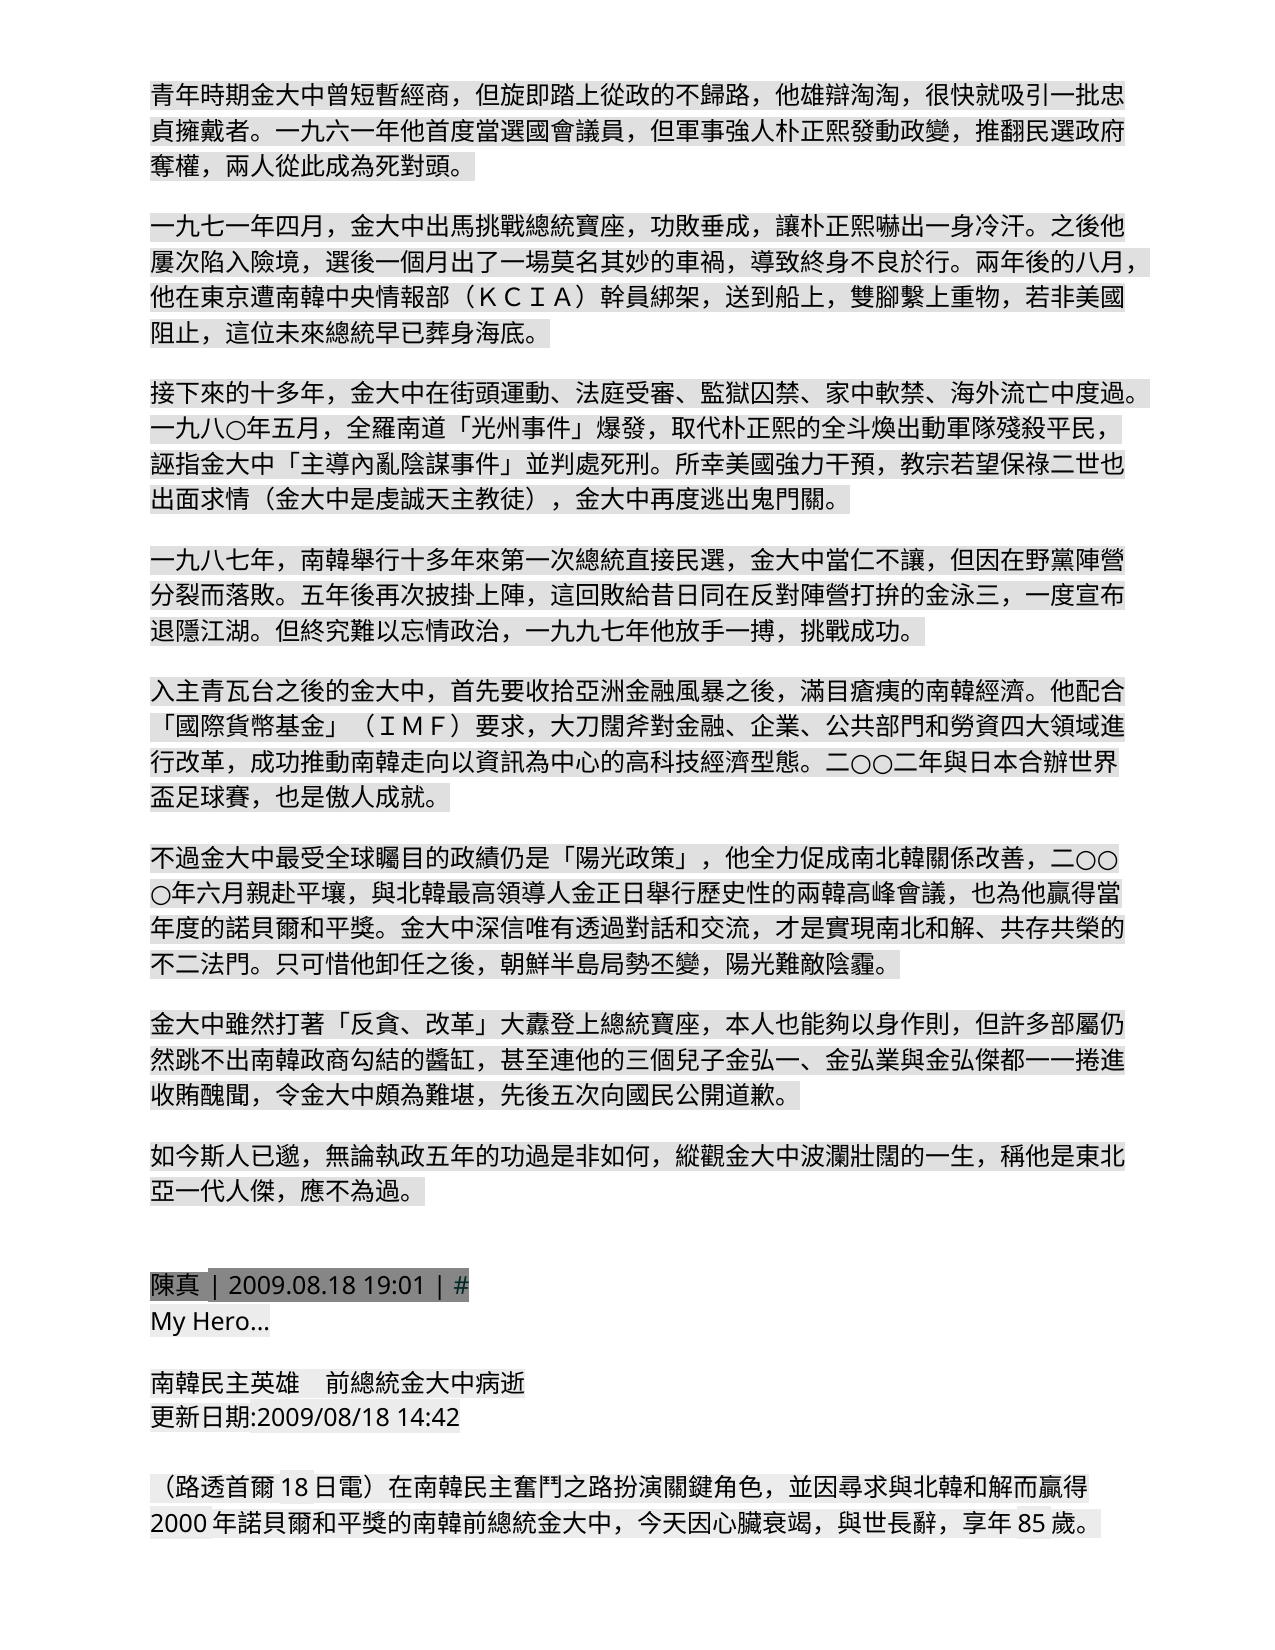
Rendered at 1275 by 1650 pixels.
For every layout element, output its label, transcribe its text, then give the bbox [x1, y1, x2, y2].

text 南韓民主英雄 前總統金大中病逝 更新日期:2009/08/18 14:42 （路透首爾18日電）在南韓民主奮鬥之路扮演關鍵角色，並因尋求與北韓和解而贏得2000年諾貝爾和平獎的南韓前總統金大中，今天因心臟衰竭，與世長辭，享年85歲。 [150, 1362, 1125, 1539]
text 接下來的十多年，金大中在街頭運動、法庭受審、監獄囚禁、家中軟禁、海外流亡中度過。一九八○年五月，全羅南道「光州事件」爆發，取代朴正熙的全斗煥出動軍隊殘殺平民，誣指金大中「主導內亂陰謀事件」並判處死刑。所幸美國強力干預，教宗若望保祿二世也出面求情（金大中是虔誠天主教徒），金大中再度逃出鬼門關。 [150, 373, 1125, 514]
text 青年時期金大中曾短暫經商，但旋即踏上從政的不歸路，他雄辯淘淘，很快就吸引一批忠貞擁戴者。一九六一年他首度當選國會議員，但軍事強人朴正熙發動政變，推翻民選政府奪權，兩人從此成為死對頭。 [150, 75, 1125, 181]
text 如今斯人已邈，無論執政五年的功過是非如何，縱觀金大中波瀾壯闊的一生，稱他是東北亞一代人傑，應不為過。 [150, 1135, 1125, 1242]
text 金大中雖然打著「反貪、改革」大纛登上總統寶座，本人也能夠以身作則，但許多部屬仍然跳不出南韓政商勾結的醬缸，甚至連他的三個兒子金弘一、金弘業與金弘傑都一一捲進收賄醜聞，令金大中頗為難堪，先後五次向國民公開道歉。 [150, 1004, 1125, 1110]
text 陳真 | 2009.08.18 19:01 | # [150, 1267, 1125, 1302]
text 不過金大中最受全球矚目的政績仍是「陽光政策」，他全力促成南北韓關係改善，二○○○年六月親赴平壤，與北韓最高領導人金正日舉行歷史性的兩韓高峰會議，也為他贏得當年度的諾貝爾和平獎。金大中深信唯有透過對話和交流，才是實現南北和解、共存共榮的不二法門。只可惜他卸任之後，朝鮮半島局勢丕變，陽光難敵陰霾。 [150, 837, 1125, 979]
text 一九七一年四月，金大中出馬挑戰總統寶座，功敗垂成，讓朴正熙嚇出一身冷汗。之後他屢次陷入險境，選後一個月出了一場莫名其妙的車禍，導致終身不良於行。兩年後的八月，他在東京遭南韓中央情報部（ＫＣＩＡ）幹員綁架，送到船上，雙腳繫上重物，若非美國阻止，這位未來總統早已葬身海底。 [150, 206, 1125, 348]
text My Hero... [150, 1302, 1125, 1337]
text 入主青瓦台之後的金大中，首先要收拾亞洲金融風暴之後，滿目瘡痍的南韓經濟。他配合「國際貨幣基金」（ＩＭＦ）要求，大刀闊斧對金融、企業、公共部門和勞資四大領域進行改革，成功推動南韓走向以資訊為中心的高科技經濟型態。二○○二年與日本合辦世界盃足球賽，也是傲人成就。 [150, 671, 1125, 812]
text 一九八七年，南韓舉行十多年來第一次總統直接民選，金大中當仁不讓，但因在野黨陣營分裂而落敗。五年後再次披掛上陣，這回敗給昔日同在反對陣營打拚的金泳三，一度宣布退隱江湖。但終究難以忘情政治，一九九七年他放手一搏，挑戰成功。 [150, 539, 1125, 646]
